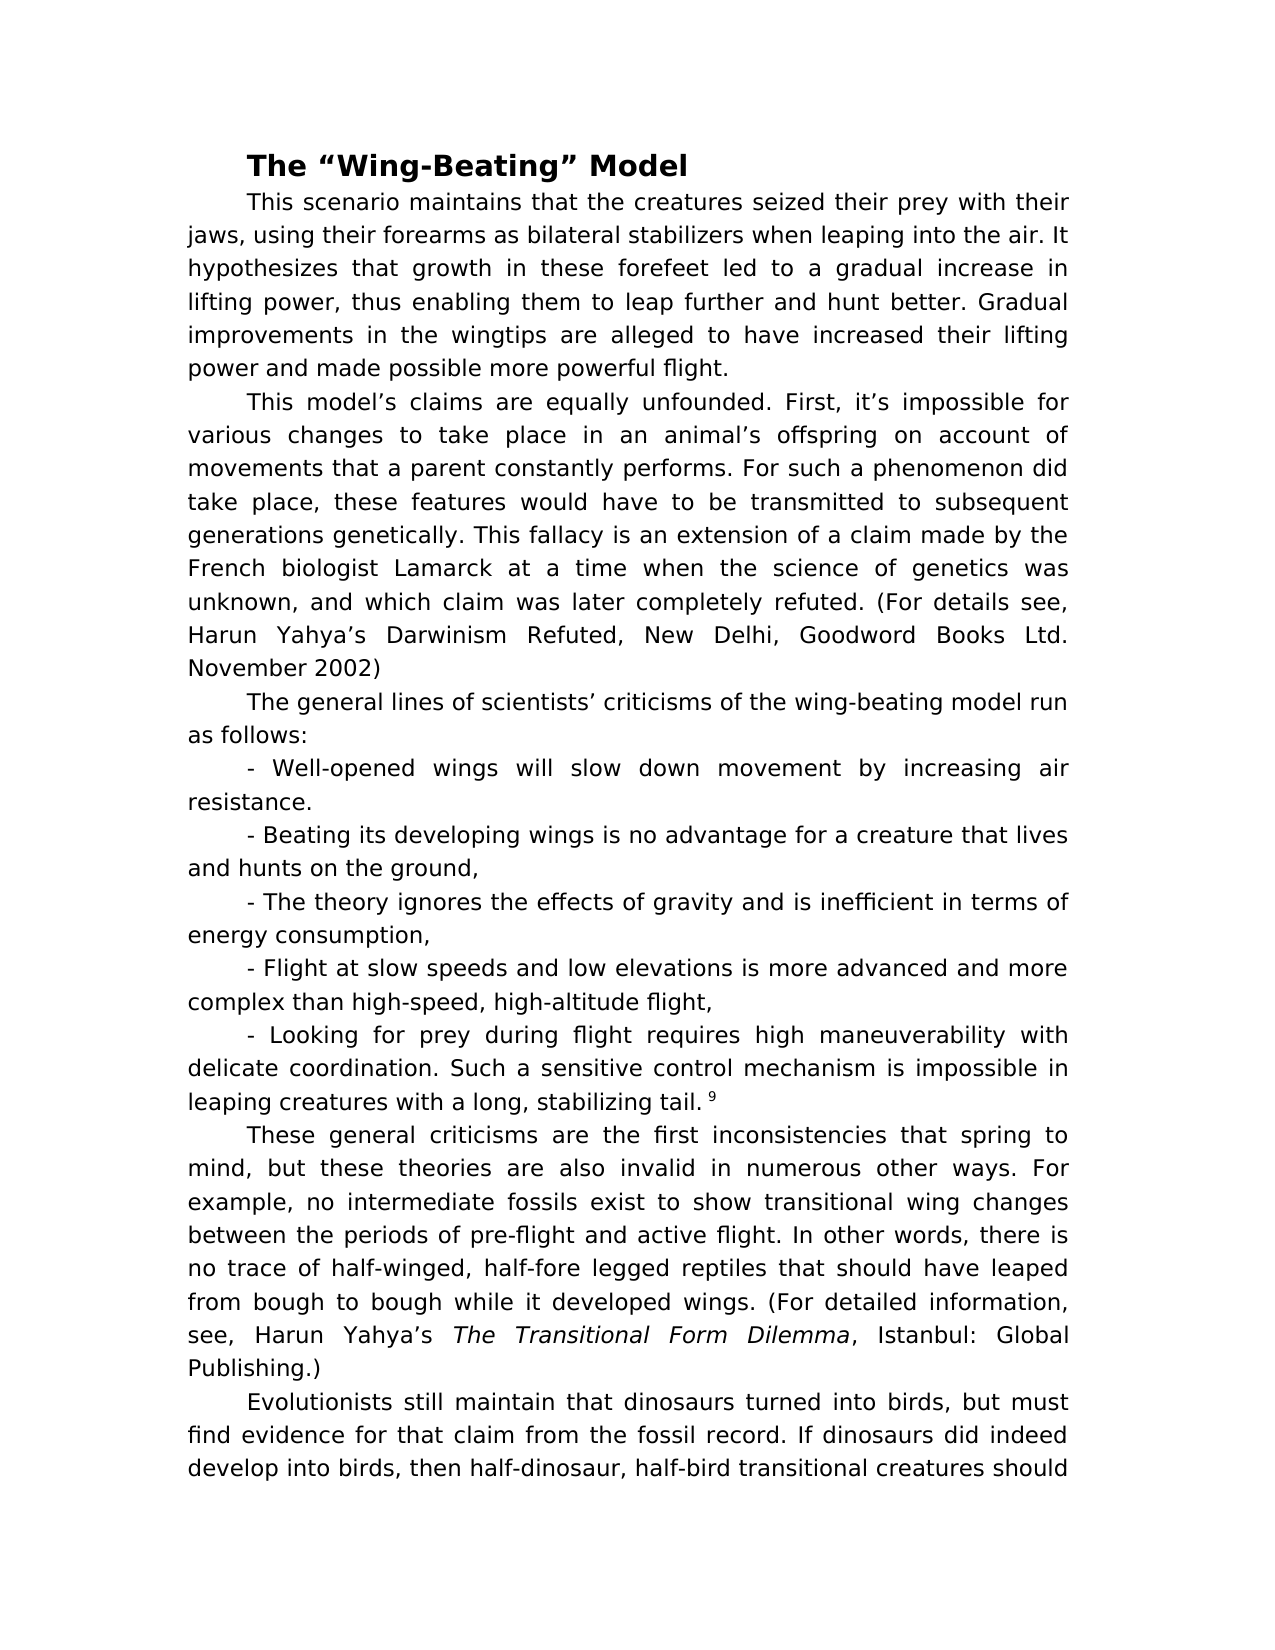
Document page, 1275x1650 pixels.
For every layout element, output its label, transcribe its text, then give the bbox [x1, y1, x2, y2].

text The general lines of scientists’ criticisms of the wing-beating model run as follows: [187, 683, 1070, 750]
text - Flight at slow speeds and low elevations is more advanced and more complex than high-speed, high-altitude flight, [187, 950, 1070, 1017]
text - Well-opened wings will slow down movement by increasing air resistance. [187, 750, 1070, 817]
text These general criticisms are the first inconsistencies that spring to mind, but these theories are also invalid in numerous other ways. For example, no intermediate fossils exist to show transitional wing changes between the periods of pre-flight and active flight. In other words, there is no trace of half-winged, half-fore legged reptiles that should have leaped from bough to bough while it developed wings. (For detailed information, see, Harun Yahya’s The Transitional Form Dilemma, Istanbul: Global Publishing.) [187, 1117, 1070, 1383]
text Evolutionists still maintain that dinosaurs turned into birds, but must find evidence for that claim from the fossil record. If dinosaurs did indeed develop into birds, then half-dinosaur, half-bird transitional creatures should [187, 1383, 1070, 1483]
text This model’s claims are equally unfounded. First, it’s impossible for various changes to take place in an animal’s offspring on account of movements that a parent constantly performs. For such a phenomenon did take place, these features would have to be transmitted to subsequent generations genetically. This fallacy is an extension of a claim made by the French biologist Lamarck at a time when the science of genetics was unknown, and which claim was later completely refuted. (For details see, Harun Yahya’s Darwinism Refuted, New Delhi, Goodword Books Ltd. November 2002) [187, 383, 1070, 683]
text This scenario maintains that the creatures seized their prey with their jaws, using their forearms as bilateral stabilizers when leaping into the air. It hypothesizes that growth in these forefeet led to a gradual increase in lifting power, thus enabling them to leap further and hunt better. Gradual improvements in the wingtips are alleged to have increased their lifting power and made possible more powerful flight. [187, 183, 1070, 383]
text - Looking for prey during flight requires high maneuverability with delicate coordination. Such a sensitive control mechanism is impossible in leaping creatures with a long, stabilizing tail. 9 [187, 1017, 1070, 1117]
text - The theory ignores the effects of gravity and is inefficient in terms of energy consumption, [187, 883, 1070, 950]
text The “Wing-Beating” Model [187, 150, 1070, 183]
text - Beating its developing wings is no advantage for a creature that lives and hunts on the ground, [187, 817, 1070, 883]
